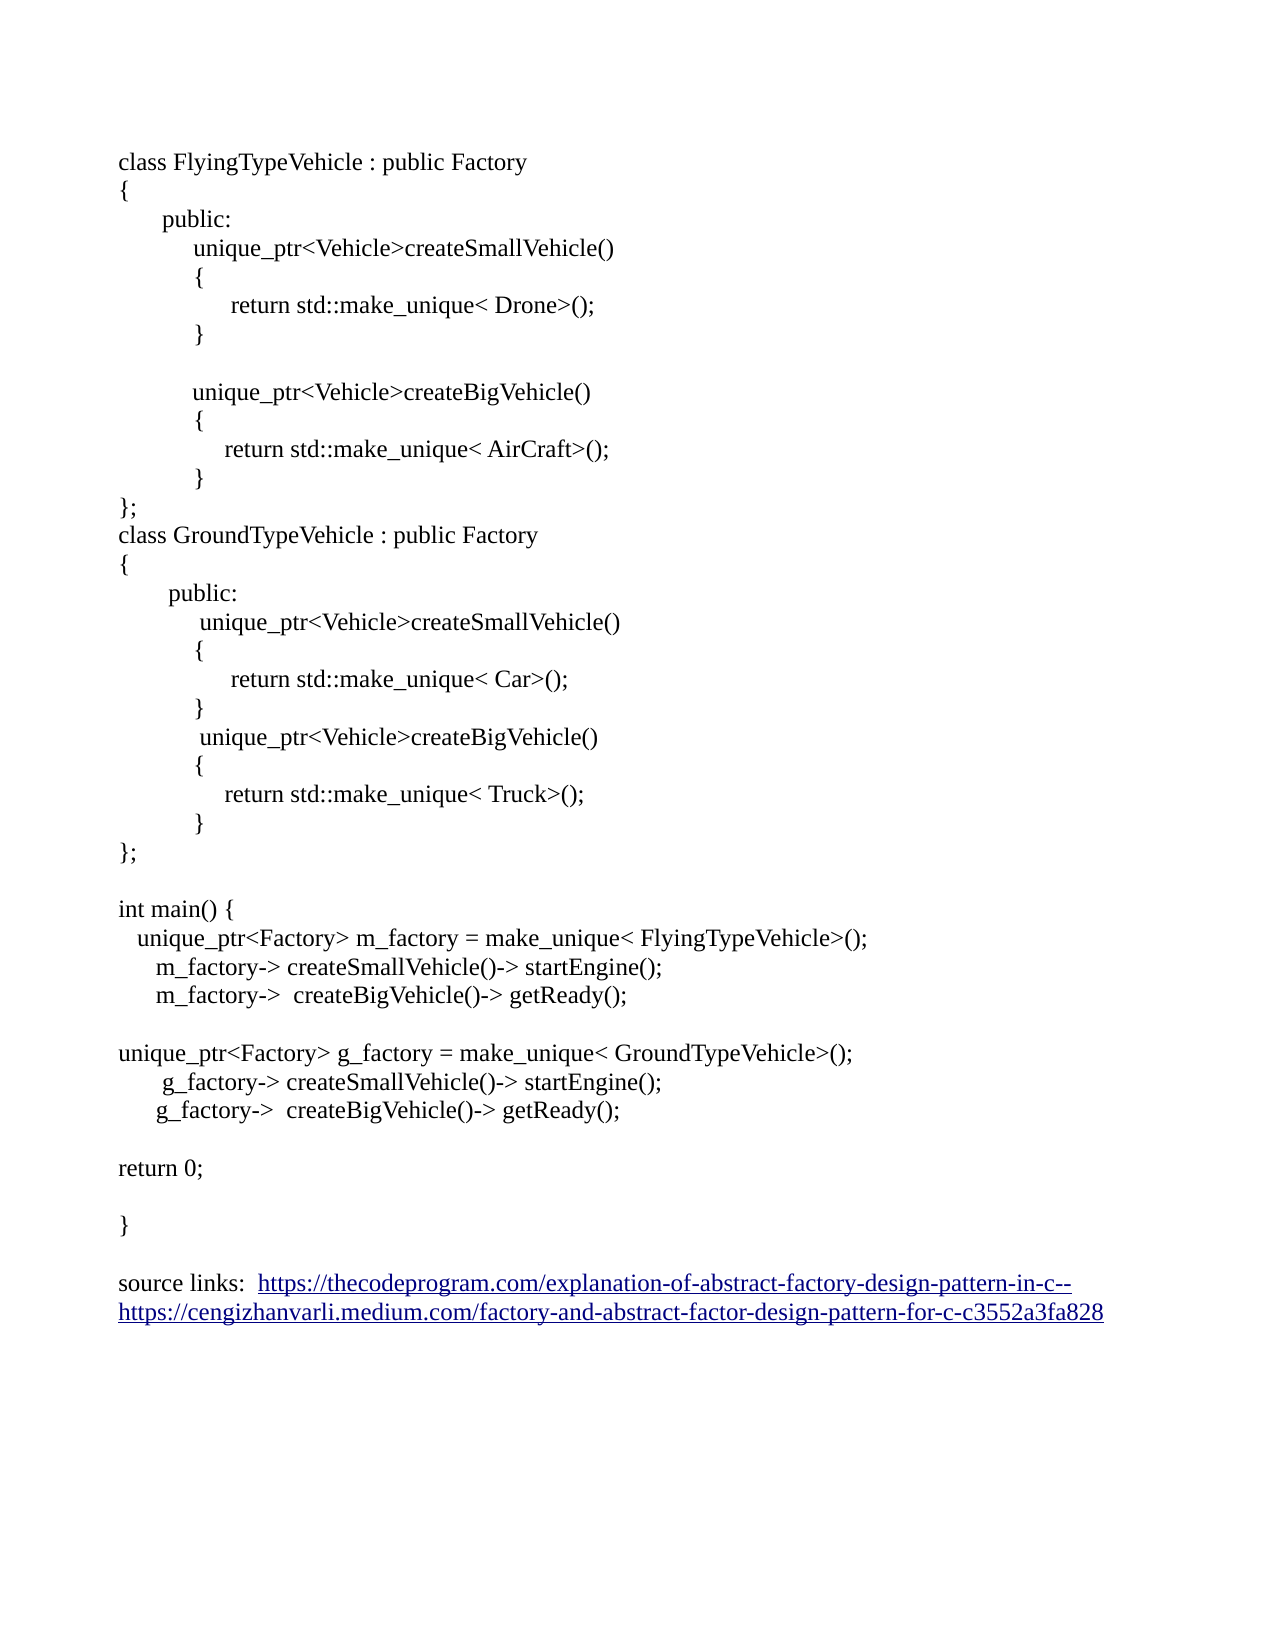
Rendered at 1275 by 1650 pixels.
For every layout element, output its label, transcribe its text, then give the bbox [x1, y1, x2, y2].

text { [118, 406, 1157, 434]
text unique_ptr<Vehicle>createBigVehicle() [118, 722, 1157, 751]
text unique_ptr<Factory> g_factory = make_unique< GroundTypeVehicle>(); [118, 1038, 1157, 1067]
text } [118, 1211, 1157, 1239]
text m_factory-> createBigVehicle()-> getReady(); [118, 981, 1157, 1009]
text g_factory-> createBigVehicle()-> getReady(); [118, 1096, 1157, 1124]
text { [118, 751, 1157, 779]
text unique_ptr<Vehicle>createSmallVehicle() [118, 607, 1157, 636]
text source links: https://thecodeprogram.com/explanation-of-abstract-factory-design-pattern-in-c-- [118, 1268, 1157, 1297]
text unique_ptr<Vehicle>createSmallVehicle() [118, 233, 1157, 262]
text return std::make_unique< Drone>(); [118, 291, 1157, 319]
text }; [118, 492, 1157, 521]
text int main() { [118, 894, 1157, 923]
text public: [118, 578, 1157, 607]
text public: [118, 204, 1157, 233]
text class FlyingTypeVehicle : public Factory [118, 147, 1157, 176]
text } [118, 463, 1157, 492]
text unique_ptr<Factory> m_factory = make_unique< FlyingTypeVehicle>(); [118, 923, 1157, 952]
text https://cengizhanvarli.medium.com/factory-and-abstract-factor-design-pattern-for-c-c3552a3fa828 [118, 1297, 1157, 1326]
text } [118, 319, 1157, 348]
text { [118, 262, 1157, 291]
text class GroundTypeVehicle : public Factory [118, 521, 1157, 549]
text unique_ptr<Vehicle>createBigVehicle() [118, 377, 1157, 406]
text return std::make_unique< Car>(); [118, 664, 1157, 693]
text } [118, 808, 1157, 837]
text return std::make_unique< Truck>(); [118, 779, 1157, 808]
text { [118, 636, 1157, 664]
text { [118, 176, 1157, 204]
text } [118, 693, 1157, 722]
text g_factory-> createSmallVehicle()-> startEngine(); [118, 1067, 1157, 1096]
text return 0; [118, 1153, 1157, 1182]
text }; [118, 837, 1157, 866]
text return std::make_unique< AirCraft>(); [118, 434, 1157, 463]
text { [118, 549, 1157, 578]
text m_factory-> createSmallVehicle()-> startEngine(); [118, 952, 1157, 981]
